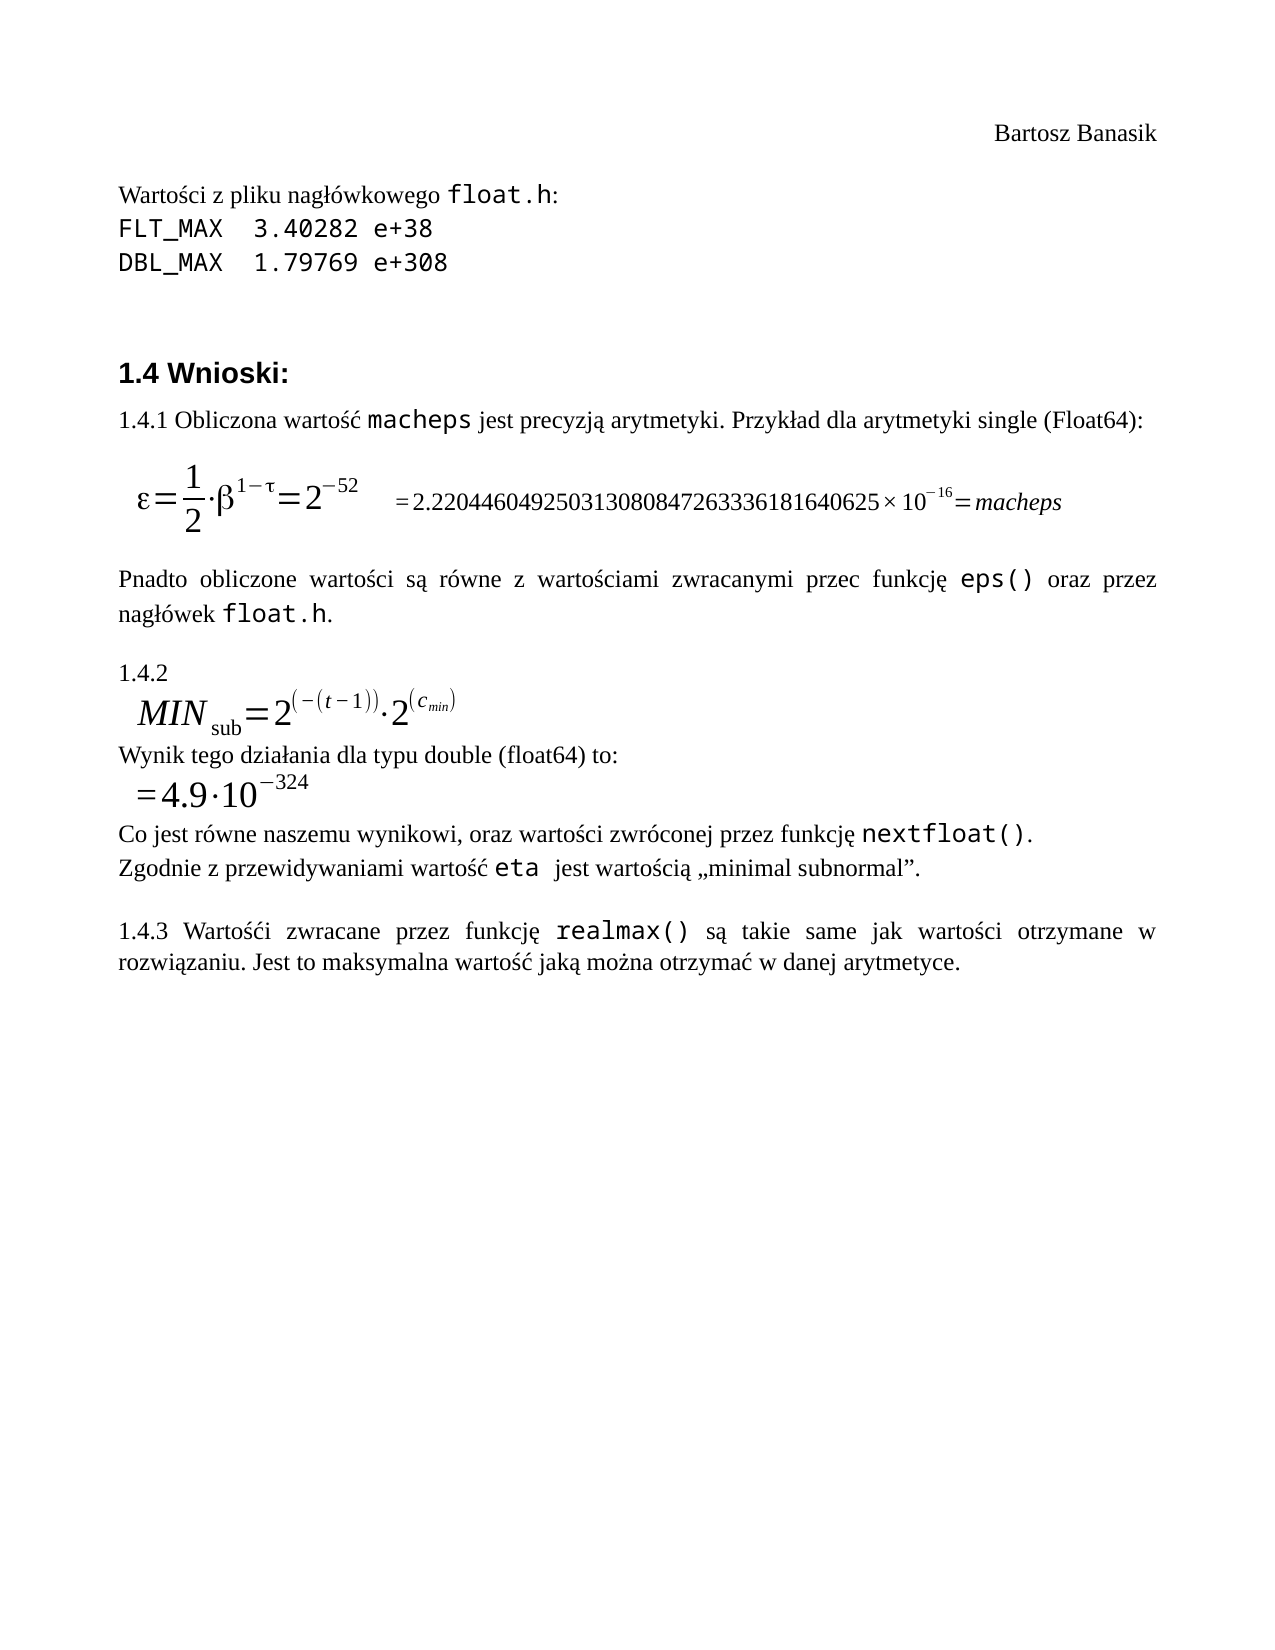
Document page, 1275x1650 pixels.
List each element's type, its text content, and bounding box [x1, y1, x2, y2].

text 1.4.3 Wartośći zwracane przez funkcję realmax() są takie same jak wartości otrzymane w rozwiązaniu. Jest to maksymalna wartość jaką można otrzymać w danej arytmetyce. [118, 912, 1157, 975]
text Zgodnie z przewidywaniami wartość eta jest wartością „minimal subnormal”. [118, 850, 1157, 884]
subtitle 1.4 Wnioski: [118, 356, 1157, 390]
text Wynik tego działania dla typu double (float64) to: [118, 740, 1157, 769]
text FLT_MAX 3.40282 e+38 [118, 210, 1157, 244]
text DBL_MAX 1.79769 e+308 [118, 244, 1157, 278]
text Co jest równe naszemu wynikowi, oraz wartości zwróconej przez funkcję nextfloat(). [118, 816, 1157, 850]
text 1.4.1 Obliczona wartość macheps jest precyzją arytmetyki. Przykład dla arytmetyki single (Float64): [118, 402, 1157, 436]
text Wartości z pliku nagłówkowego float.h: [118, 176, 1157, 210]
text Pnadto obliczone wartości są równe z wartościami zwracanymi przec funkcję eps() oraz przez nagłówek float.h. [118, 561, 1157, 629]
text 1.4.2 [118, 658, 1157, 687]
